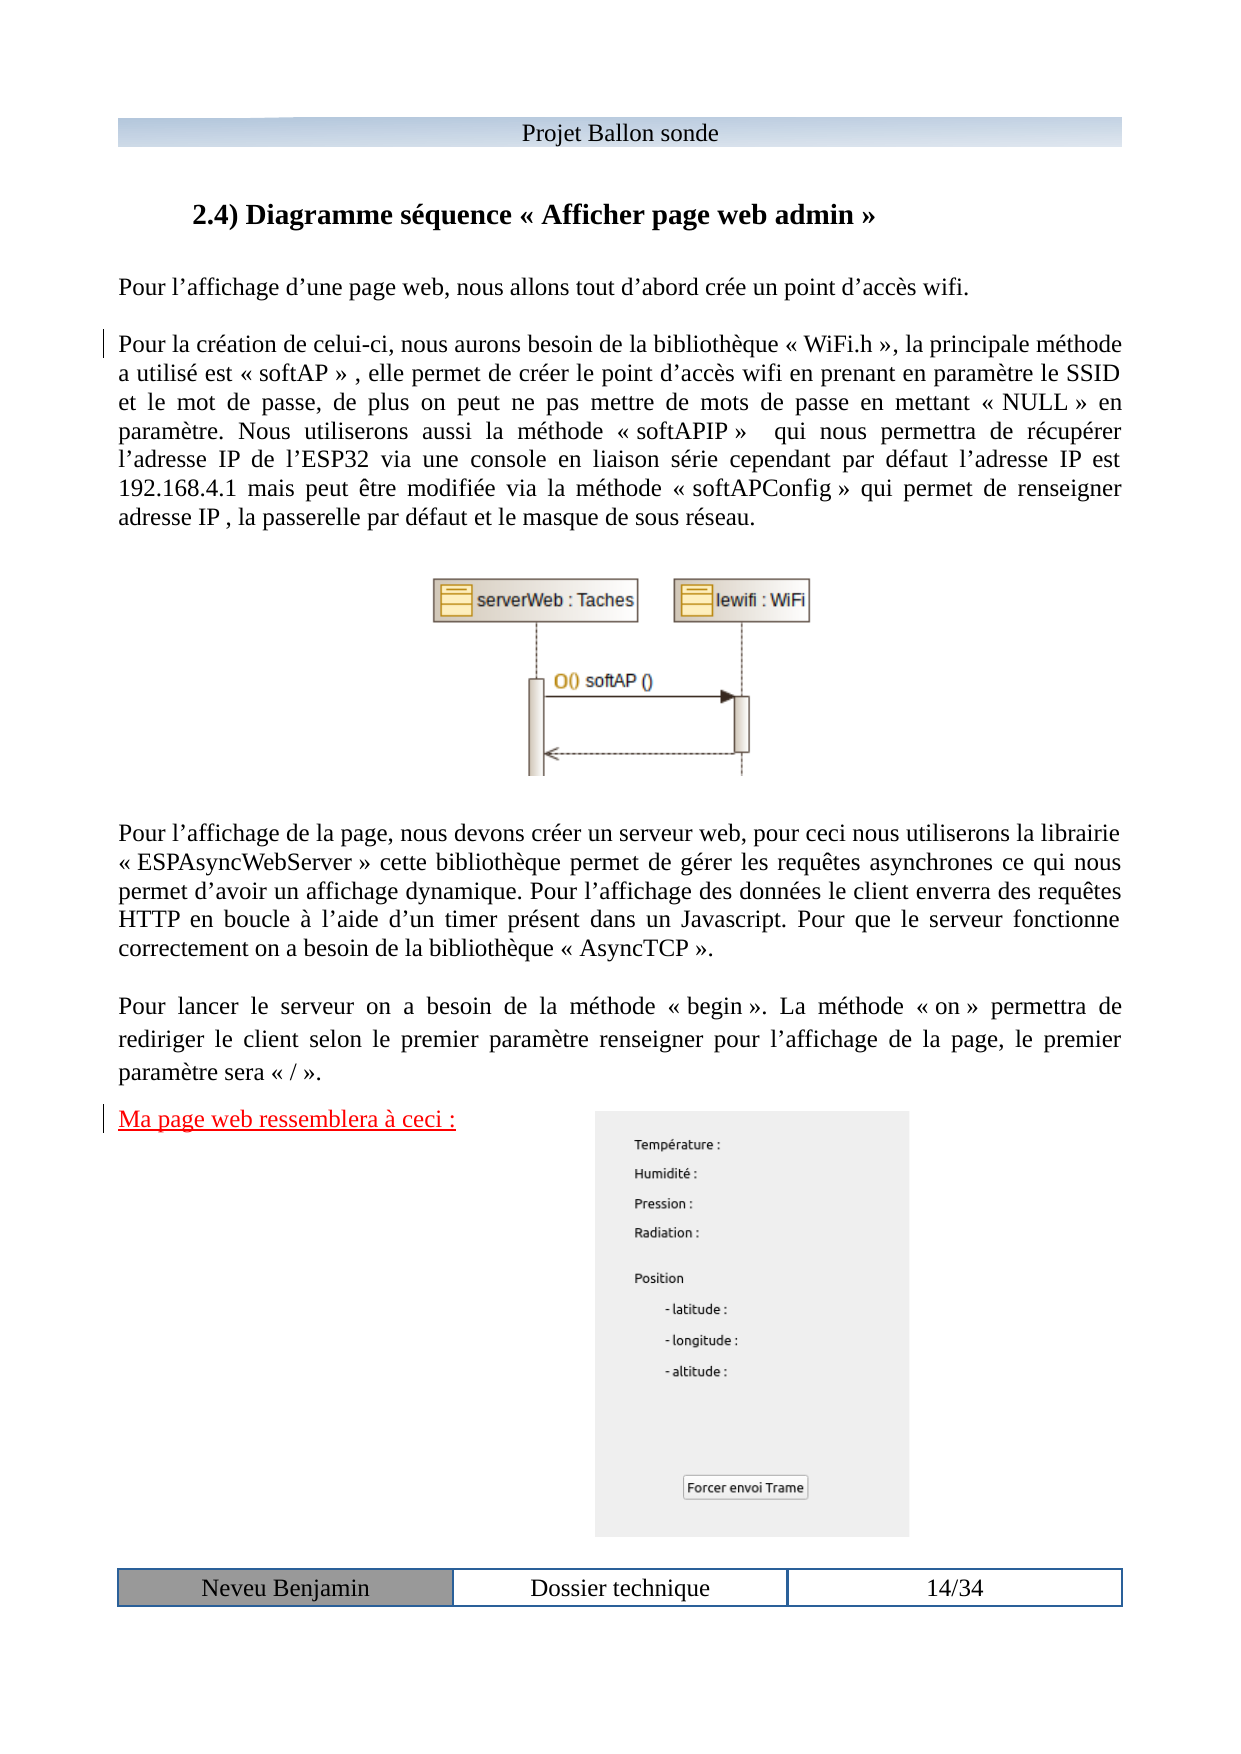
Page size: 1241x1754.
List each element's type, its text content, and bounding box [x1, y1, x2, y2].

picture [595, 1111, 910, 1537]
text Pour lancer le serveur on a besoin de la méthode « begin ». La méthode « on » permettra de rediriger le client selon le premier paramètre renseigner pour l’affichage de la page, le premier paramètre sera « / ». [118, 991, 1122, 1086]
text Pour la création de celui-ci, nous aurons besoin de la bibliothèque « WiFi.h », la principale méthode a utilisé est « softAP » , elle permet de créer le point d’accès wifi en prenant en paramètre le SSID et le mot de passe, de plus on peut ne pas mettre de mots de passe en mettant « NULL » en paramètre. Nous utiliserons aussi la méthode « softAPIP » qui nous permettra de récupérer l’adresse IP de l’ESP32 via une console en liaison série cependant par défaut l’adresse IP est 192.168.4.1 mais peut être modifiée via la méthode « softAPConfig » qui permet de renseigner adresse IP , la passerelle par défaut et le masque de sous réseau. [118, 329, 1122, 531]
subtitle 2.4) Diagramme séquence « Afficher page web admin » [118, 197, 1122, 231]
text Pour l’affichage de la page, nous devons créer un serveur web, pour ceci nous utiliserons la librairie « ESPAsyncWebServer » cette bibliothèque permet de gérer les requêtes asynchrones ce qui nous permet d’avoir un affichage dynamique. Pour l’affichage des données le client enverra des requêtes HTTP en boucle à l’aide d’un timer présent dans un Javascript. Pour que le serveur fonctionne correctement on a besoin de la bibliothèque « AsyncTCP ». [118, 818, 1122, 962]
text Ma page web ressemblera à ceci : [118, 1104, 1122, 1133]
text Pour l’affichage d’une page web, nous allons tout d’abord crée un point d’accès wifi. [118, 272, 1122, 301]
